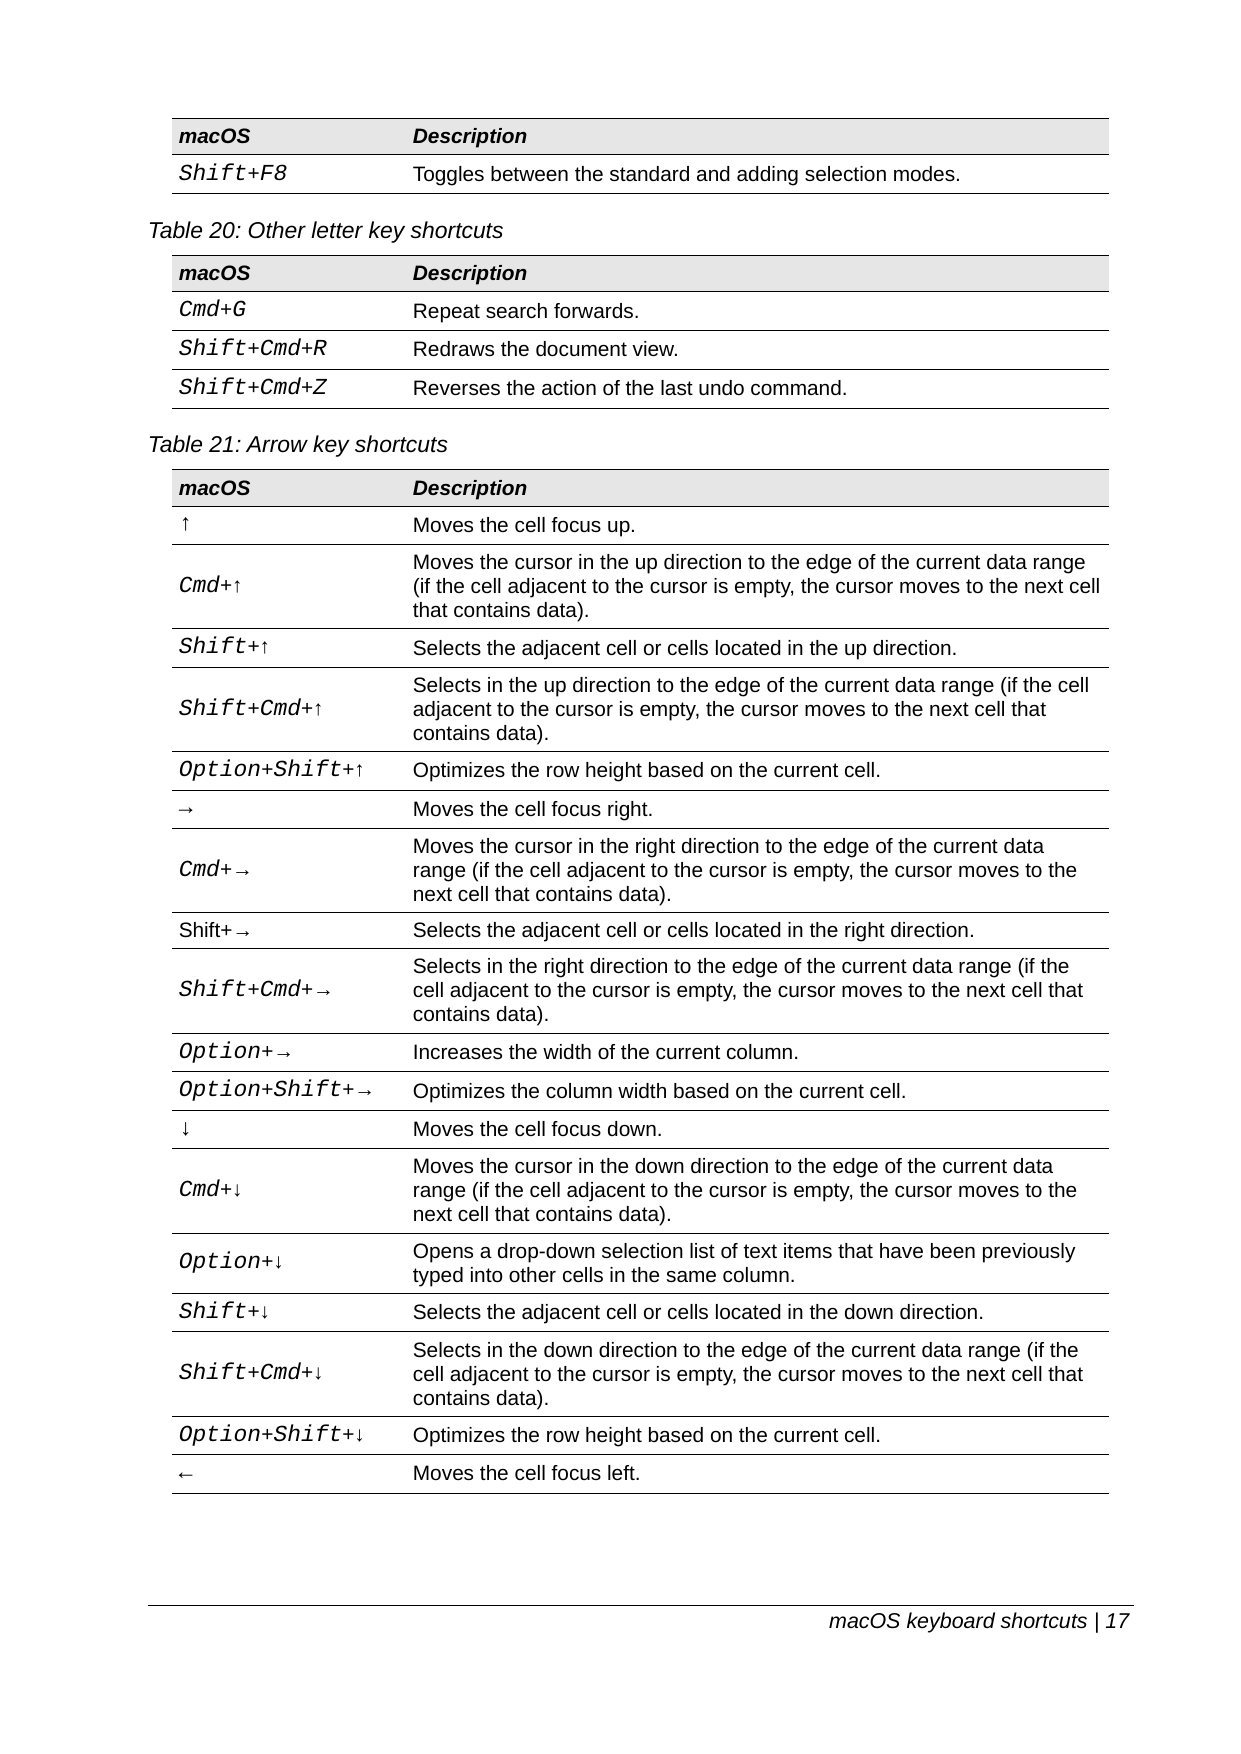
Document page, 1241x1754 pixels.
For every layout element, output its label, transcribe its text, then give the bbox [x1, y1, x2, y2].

table_header macOS [172, 256, 406, 291]
table_cell Cmd+↑ [172, 545, 406, 628]
table_cell ↓ [172, 1111, 406, 1148]
table_cell Redraws the document view. [406, 331, 1109, 369]
table_cell Selects the adjacent cell or cells located in the up direction. [406, 629, 1109, 667]
table_cell ↑ [172, 507, 406, 544]
table_cell Shift+→ [172, 913, 406, 948]
table_cell Optimizes the row height based on the current cell. [406, 752, 1109, 790]
table_cell Reverses the action of the last undo command. [406, 370, 1109, 407]
table_cell Shift+↑ [172, 629, 406, 667]
table_cell Selects in the up direction to the edge of the current data range (if the cell adjacent to the cursor is empty, the cursor moves to the next cell that contains data). [406, 668, 1109, 751]
table_cell Moves the cell focus left. [406, 1455, 1109, 1492]
table_cell Option+Shift+↓ [172, 1417, 406, 1454]
table_cell Moves the cursor in the down direction to the edge of the current data range (if the cell adjacent to the cursor is empty, the cursor moves to the next cell that contains data). [406, 1149, 1109, 1232]
table_cell Moves the cell focus down. [406, 1111, 1109, 1148]
table_cell Selects in the down direction to the edge of the current data range (if the cell adjacent to the cursor is empty, the cursor moves to the next cell that contains data). [406, 1332, 1109, 1416]
table_header macOS [172, 470, 406, 506]
table_cell Cmd+→ [172, 829, 406, 912]
table_cell Shift+Cmd+R [172, 331, 406, 369]
table_cell Option+Shift+↑ [172, 752, 406, 790]
table_cell Moves the cell focus up. [406, 507, 1109, 544]
table_header Description [406, 119, 1109, 154]
table_cell → [172, 791, 406, 828]
table_cell Repeat search forwards. [406, 292, 1109, 330]
table_cell Cmd+↓ [172, 1149, 406, 1232]
table_cell Moves the cursor in the up direction to the edge of the current data range (if the cell adjacent to the cursor is empty, the cursor moves to the next cell that contains data). [406, 545, 1109, 628]
table_header Description [406, 256, 1109, 291]
table_cell Selects in the right direction to the edge of the current data range (if the cell adjacent to the cursor is empty, the cursor moves to the next cell that contains data). [406, 949, 1109, 1032]
table_cell Selects the adjacent cell or cells located in the down direction. [406, 1294, 1109, 1331]
table_header macOS [172, 119, 406, 154]
text Table 21: Arrow key shortcuts [148, 431, 1134, 458]
table_cell Shift+Cmd+Z [172, 370, 406, 407]
table_cell Opens a drop-down selection list of text items that have been previously typed into other cells in the same column. [406, 1234, 1109, 1293]
table_cell Selects the adjacent cell or cells located in the right direction. [406, 913, 1109, 948]
table_cell Toggles between the standard and adding selection modes. [406, 155, 1109, 193]
text Table 20: Other letter key shortcuts [148, 217, 1134, 243]
table_cell Shift+F8 [172, 155, 406, 193]
table_cell Increases the width of the current column. [406, 1034, 1109, 1071]
table_cell Shift+Cmd+↑ [172, 668, 406, 751]
table_cell Option+→ [172, 1034, 406, 1071]
table_cell Cmd+G [172, 292, 406, 330]
table_cell Moves the cell focus right. [406, 791, 1109, 828]
table_cell Shift+Cmd+→ [172, 949, 406, 1032]
table_cell Shift+Cmd+↓ [172, 1332, 406, 1416]
table_cell ← [172, 1455, 406, 1492]
table_cell Optimizes the column width based on the current cell. [406, 1072, 1109, 1110]
table_cell Optimizes the row height based on the current cell. [406, 1417, 1109, 1454]
table_cell Moves the cursor in the right direction to the edge of the current data range (if the cell adjacent to the cursor is empty, the cursor moves to the next cell that contains data). [406, 829, 1109, 912]
table_cell Option+Shift+→ [172, 1072, 406, 1110]
table_cell Shift+↓ [172, 1294, 406, 1331]
table_header Description [406, 470, 1109, 506]
table_cell Option+↓ [172, 1234, 406, 1293]
